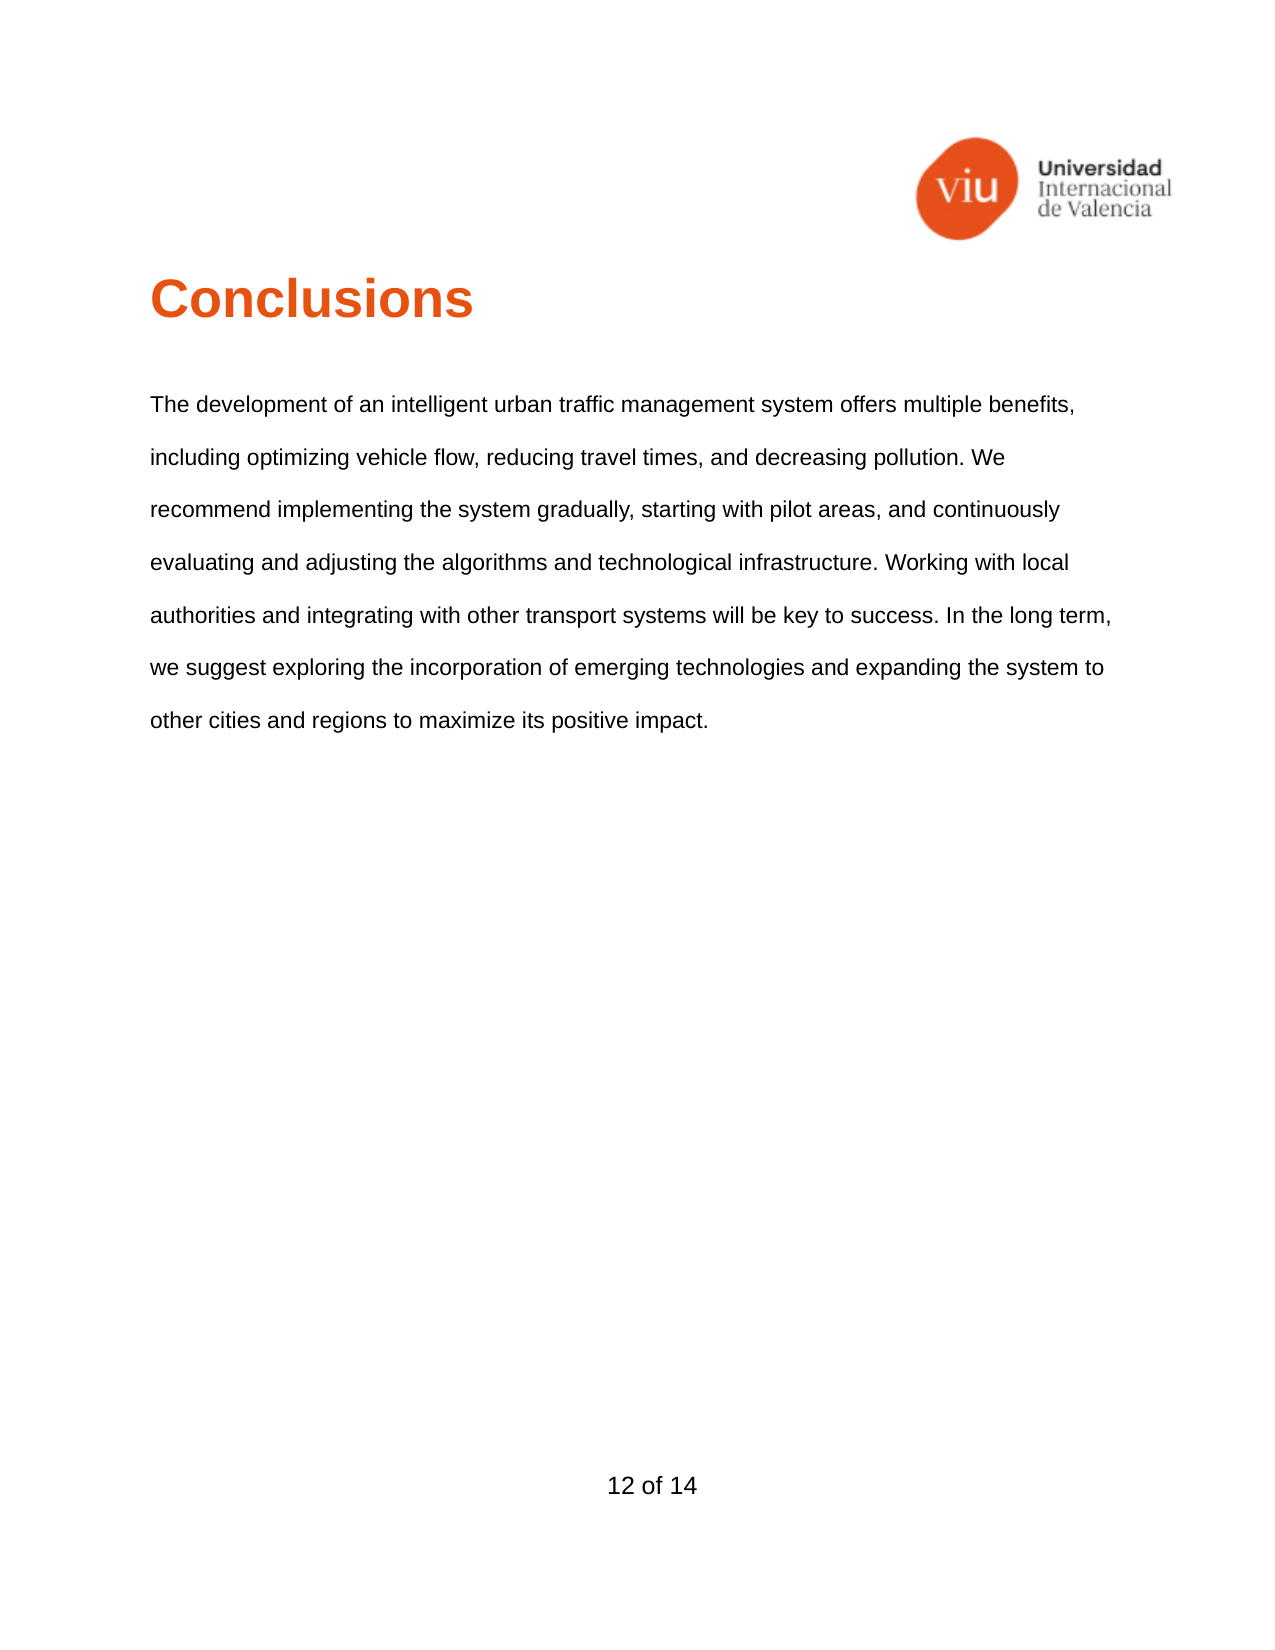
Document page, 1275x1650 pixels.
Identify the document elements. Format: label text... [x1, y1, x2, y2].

picture [913, 134, 1175, 245]
text Conclusions [150, 266, 1125, 328]
text The development of an intelligent urban traffic management system offers multiple benefits, including optimizing vehicle flow, reducing travel times, and decreasing pollution. We recommend implementing the system gradually, starting with pilot areas, and continuously evaluating and adjusting the algorithms and technological infrastructure. Working with local authorities and integrating with other transport systems will be key to success. In the long term, we suggest exploring the incorporation of emerging technologies and expanding the system to other cities and regions to maximize its positive impact. [150, 391, 1125, 733]
